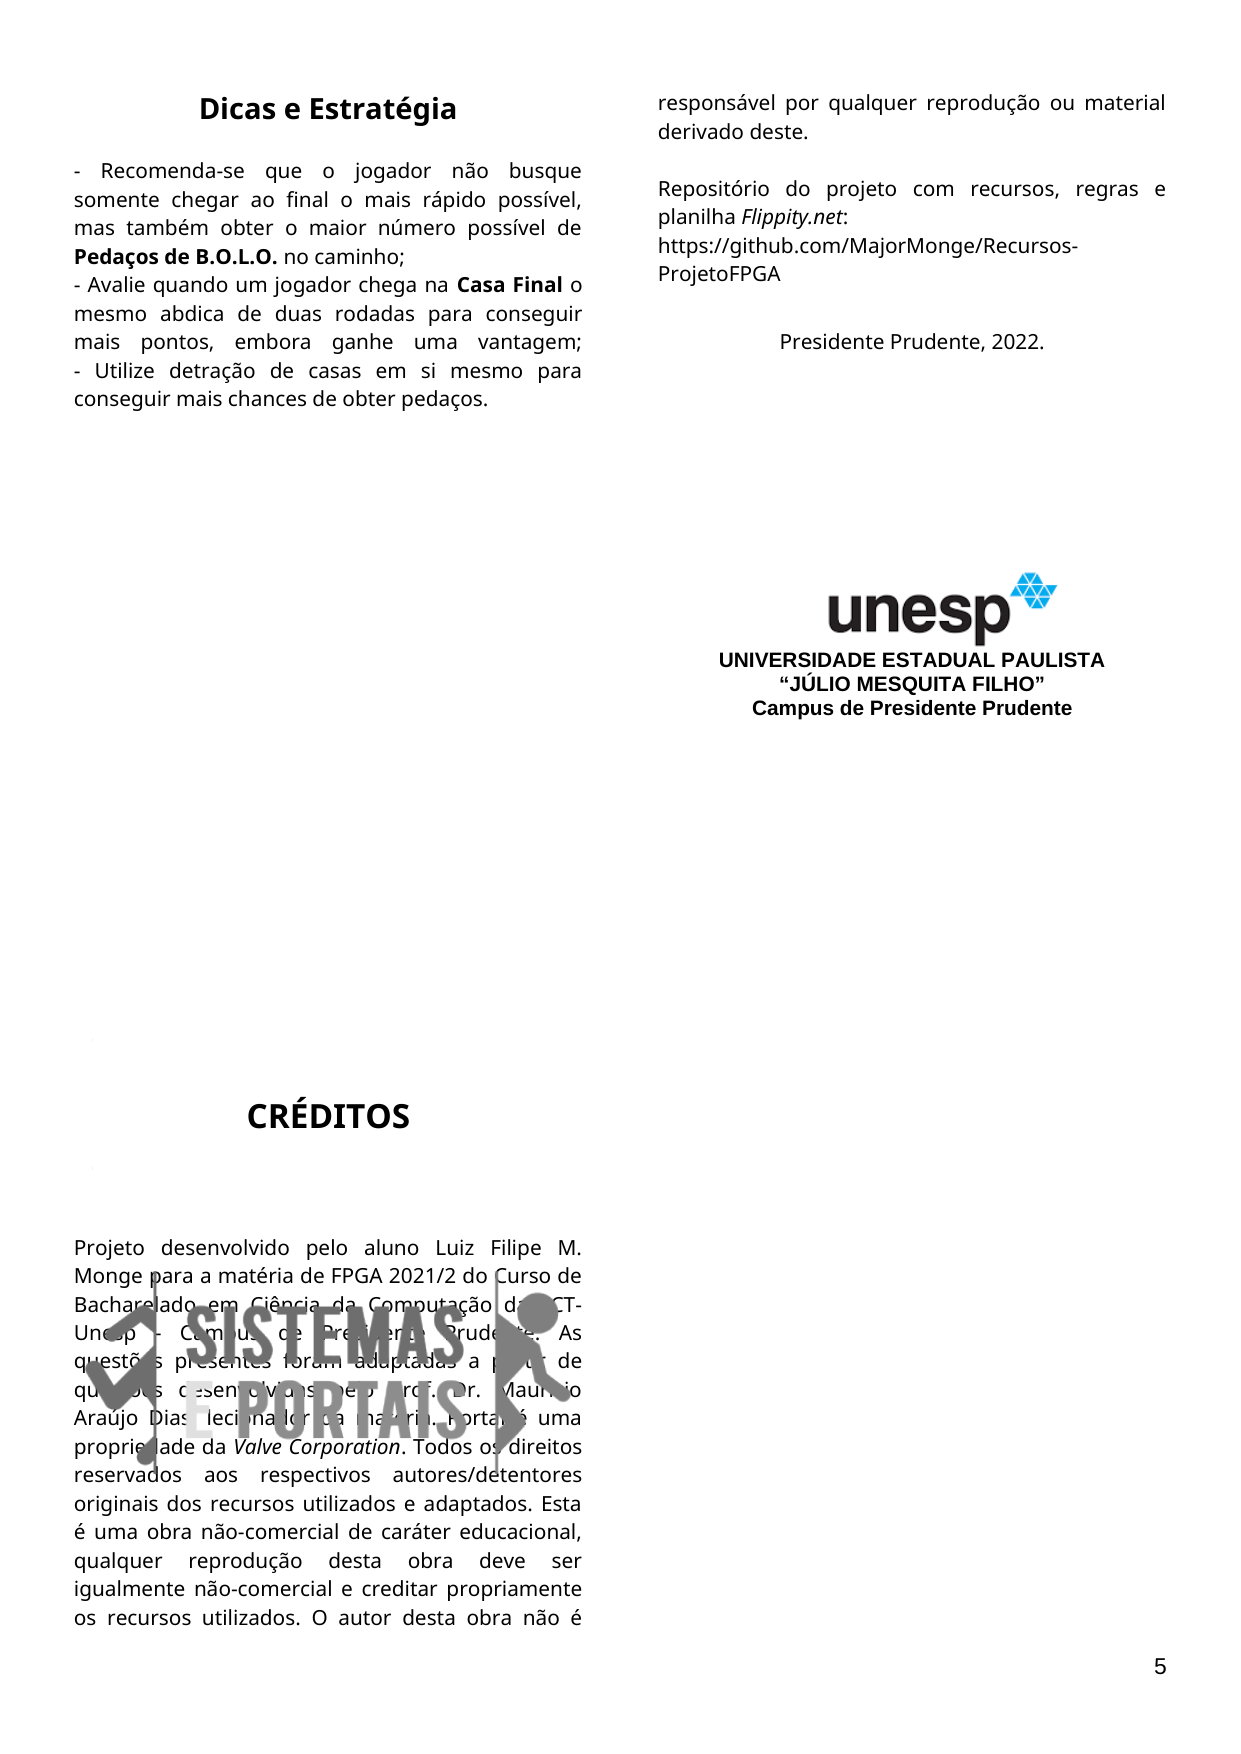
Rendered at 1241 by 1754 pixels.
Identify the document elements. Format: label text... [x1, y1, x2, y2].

text - Avalie quando um jogador chega na Casa Final o mesmo abdica de duas rodadas para conseguir mais pontos, embora ganhe uma vantagem; - Utilize detração de casas em si mesmo para conseguir mais chances de obter pedaços. [74, 270, 583, 413]
text https://github.com/MajorMonge/Recursos-ProjetoFPGA [658, 231, 1166, 288]
text Repositório do projeto com recursos, regras e planilha Flippity.net: [658, 174, 1166, 231]
text “JÚLIO MESQUITA FILHO” [658, 672, 1166, 696]
subtitle Dicas e Estratégia [74, 88, 583, 128]
picture [85, 1271, 571, 1474]
picture [826, 554, 1059, 648]
text Presidente Prudente, 2022. [658, 327, 1166, 356]
text Campus de Presidente Prudente [658, 696, 1166, 720]
subtitle CRÉDITOS [74, 1093, 583, 1138]
text Projeto desenvolvido pelo aluno Luiz Filipe M. Monge para a matéria de FPGA 2021/2 do Curso de Bacharelado em Ciência da Computação da FCT-Unesp - Campus de Presidente Prudente. As questões presentes foram adaptadas a partir de questões desenvolvidas pelo Prof. Dr. Maurício Araújo Dias, lecionador da matéria. Portal é uma propriedade da Valve Corporation. Todos os direitos reservados aos respectivos autores/detentores originais dos recursos utilizados e adaptados. Esta é uma obra não-comercial de caráter educacional, qualquer reprodução desta obra deve ser igualmente não-comercial e creditar propriamente os recursos utilizados. O autor desta obra não é [74, 1233, 583, 1631]
text responsável por qualquer reprodução ou material derivado deste. [658, 88, 1166, 145]
text UNIVERSIDADE ESTADUAL PAULISTA [658, 648, 1166, 672]
text - Recomenda-se que o jogador não busque somente chegar ao final o mais rápido possível, mas também obter o maior número possível de Pedaços de B.O.L.O. no caminho; [74, 157, 583, 270]
